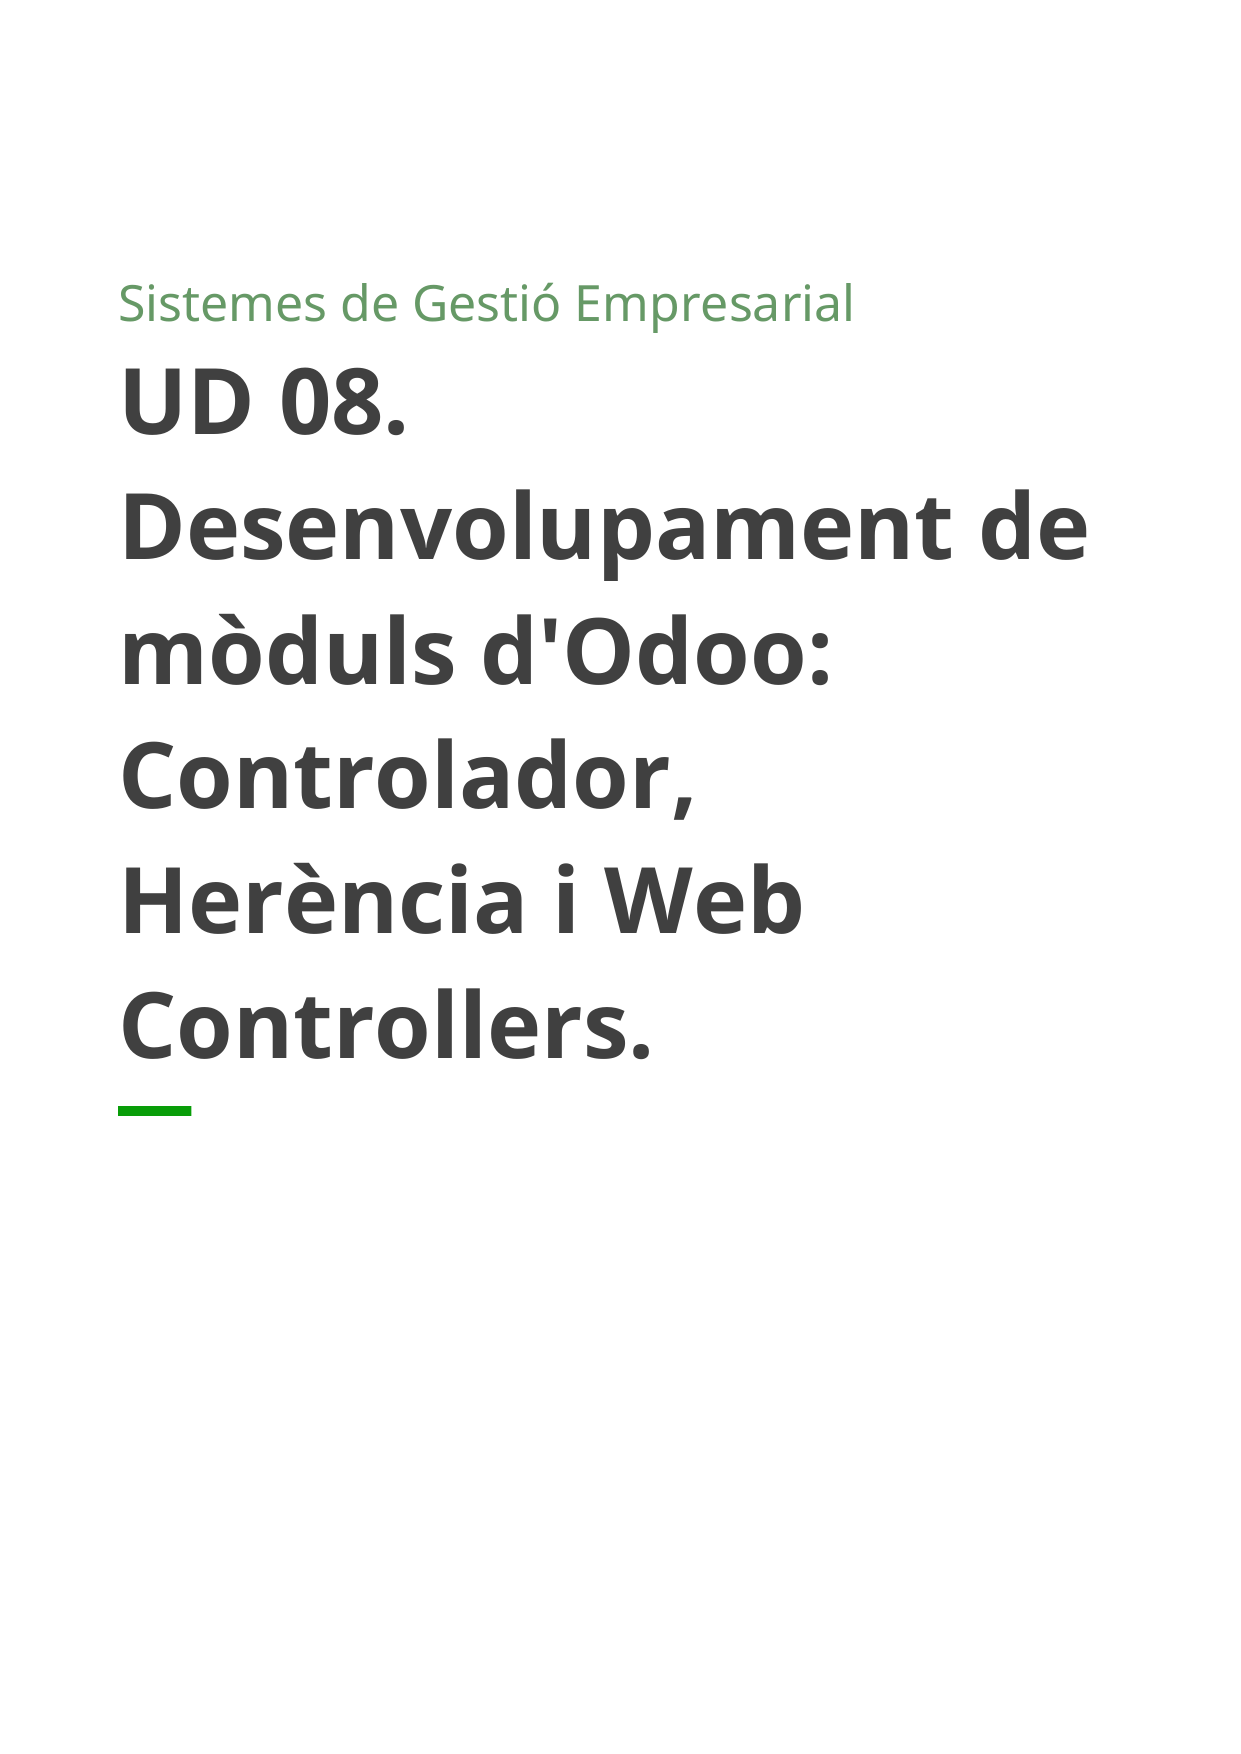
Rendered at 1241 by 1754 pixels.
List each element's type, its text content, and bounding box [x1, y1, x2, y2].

title Sistemes de Gestió Empresarial UD 08. Desenvolupament de mòduls d'Odoo: Controlador, Herència i Web Controllers. [118, 268, 1122, 1086]
picture [118, 1106, 192, 1116]
